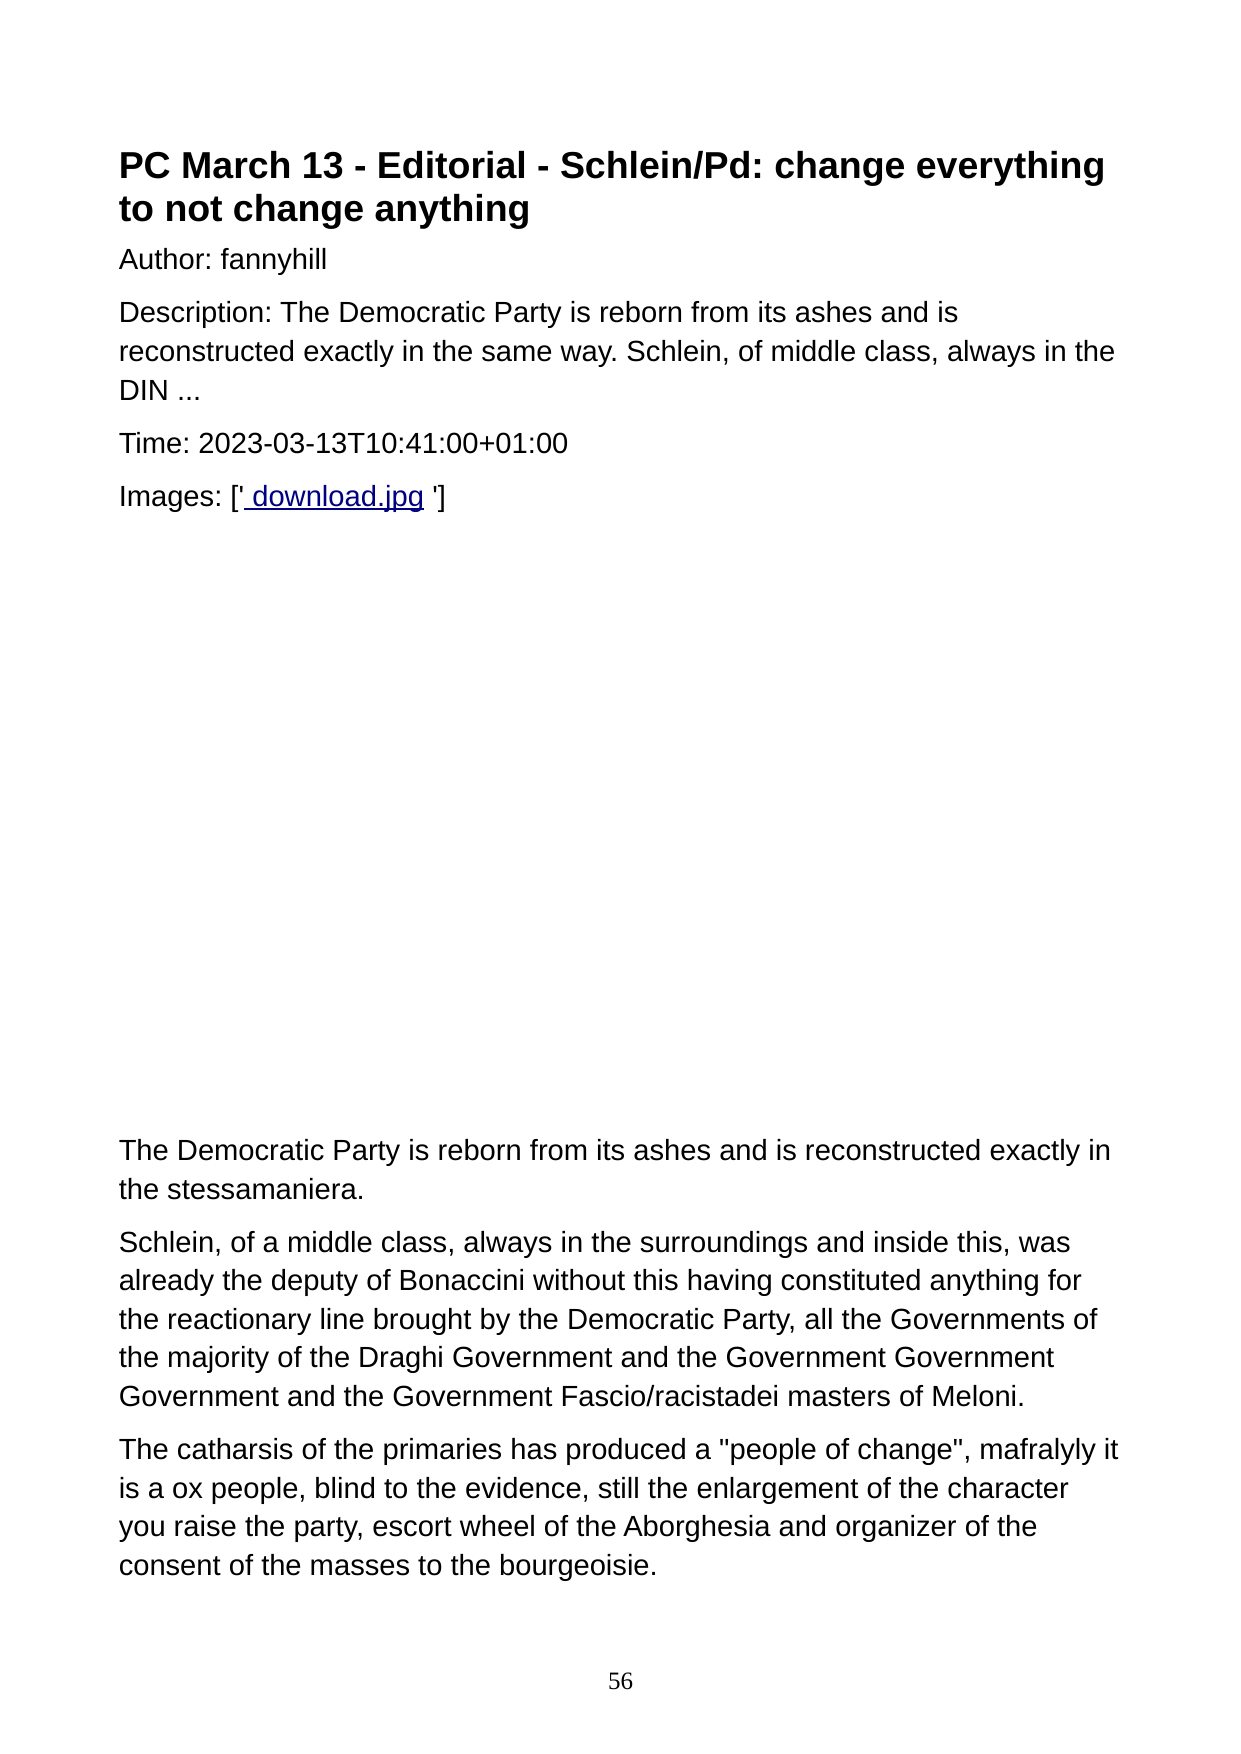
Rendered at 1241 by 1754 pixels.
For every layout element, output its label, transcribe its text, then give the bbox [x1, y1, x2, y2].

text Schlein, of a middle class, always in the surroundings and inside this, was already the deputy of Bonaccini without this having constituted anything for the reactionary line brought by the Democratic Party, all the Governments of the majority of the Draghi Government and the Government Government Government and the Government Fascio/racistadei masters of Meloni. [118, 1225, 1122, 1413]
text Author: fannyhill [118, 242, 1122, 276]
text Time: 2023-03-13T10:41:00+01:00 [118, 426, 1122, 459]
subtitle PC March 13 - Editorial - Schlein/Pd: change everything to not change anything [118, 143, 1122, 230]
text Description: The Democratic Party is reborn from its ashes and is reconstructed exactly in the same way. Schlein, of middle class, always in the DIN ... [118, 295, 1122, 406]
text Images: [' download.jpg '] [118, 479, 1122, 512]
text The catharsis of the primaries has produced a "people of change", mafralyly it is a ox people, blind to the evidence, still the enlargement of the character you raise the party, escort wheel of the Aborghesia and organizer of the consent of the masses to the bourgeoisie. [118, 1432, 1122, 1581]
text The Democratic Party is reborn from its ashes and is reconstructed exactly in the stessamaniera. [118, 532, 1122, 1205]
